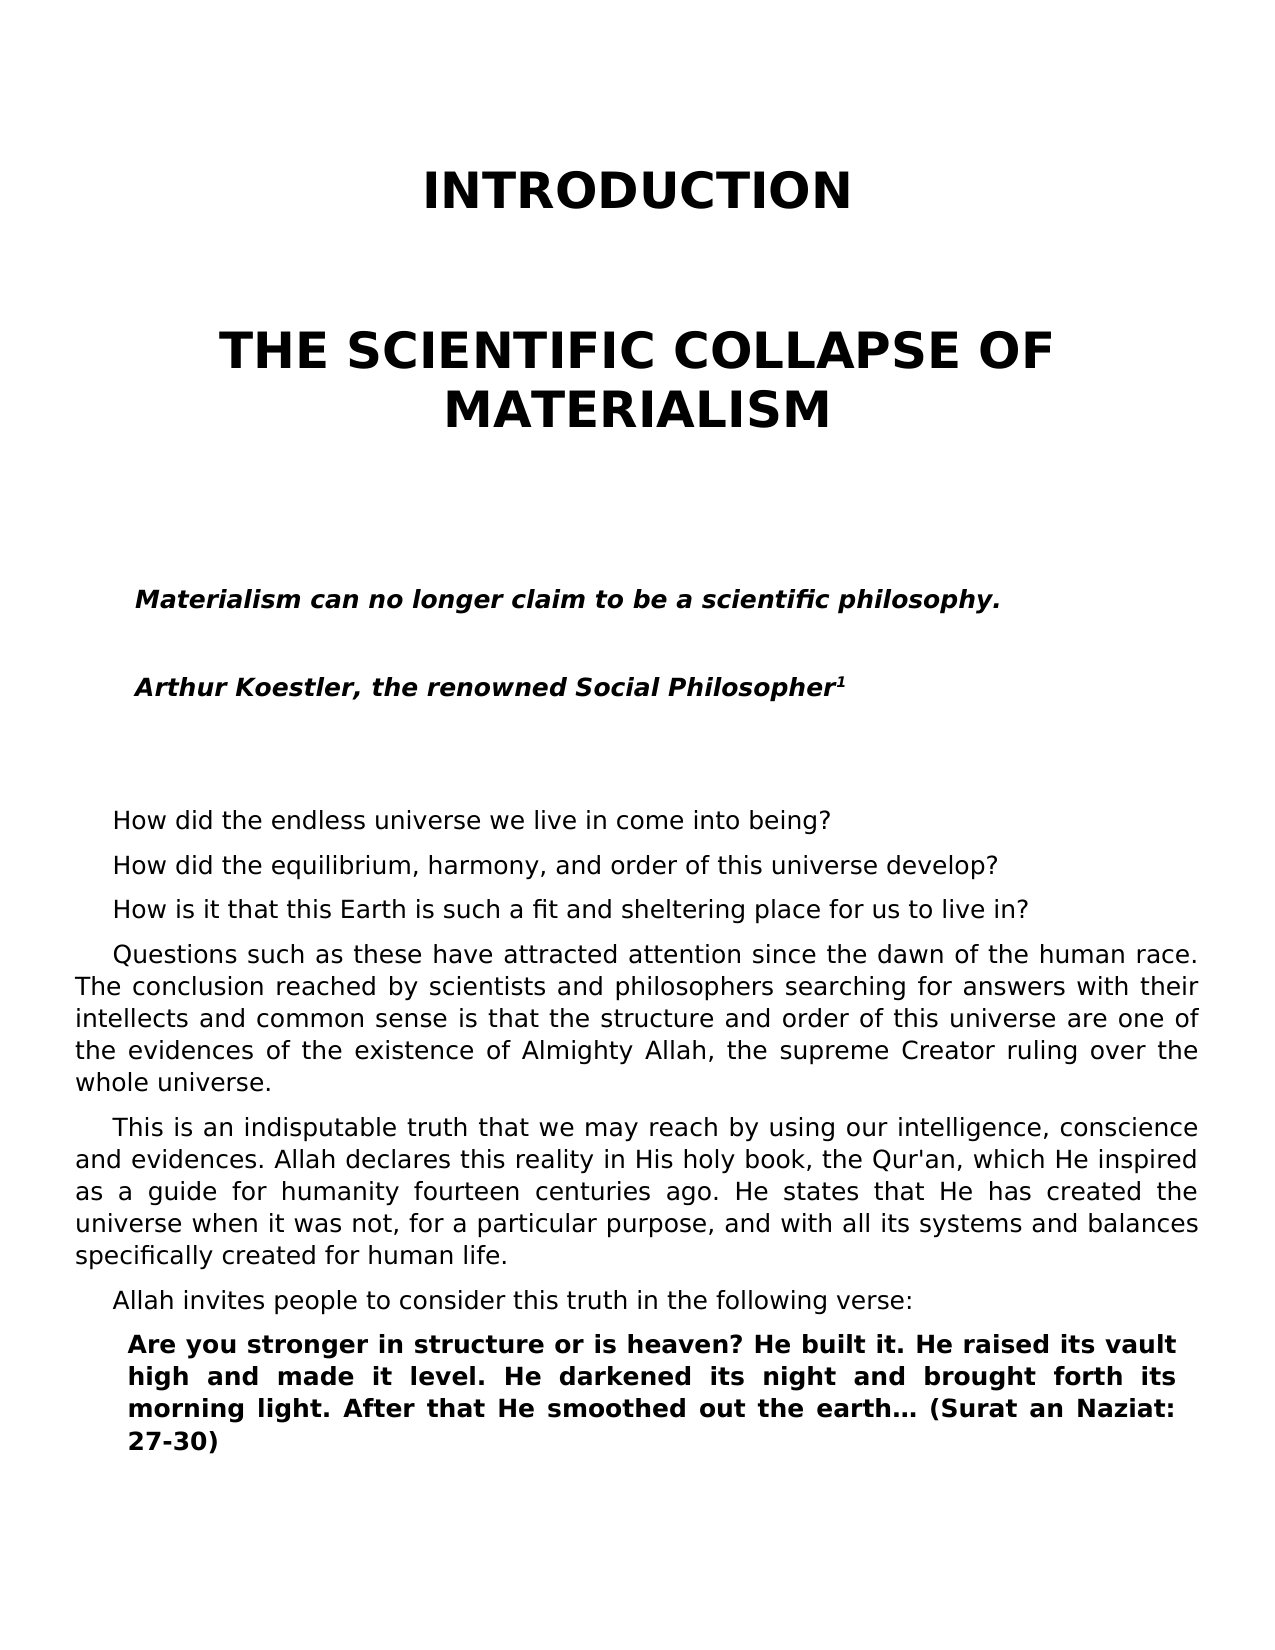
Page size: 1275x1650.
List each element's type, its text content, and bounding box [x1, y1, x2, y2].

text Materialism can no longer claim to be a scientific philosophy. [135, 585, 1200, 614]
text How is it that this Earth is such a fit and sheltering place for us to live in? [75, 896, 1200, 925]
subtitle INTRODUCTION [75, 162, 1200, 221]
text How did the equilibrium, harmony, and order of this universe develop? [75, 851, 1200, 880]
subtitle THE SCIENTIFIC COLLAPSE OF MATERIALISM [75, 322, 1200, 439]
text This is an indisputable truth that we may reach by using our intelligence, conscience and evidences. Allah declares this reality in His holy book, the Qur'an, which He inspired as a guide for humanity fourteen centuries ago. He states that He has created the universe when it was not, for a particular purpose, and with all its systems and balances specifically created for human life. [75, 1113, 1200, 1271]
text Are you stronger in structure or is heaven? He built it. He raised its vault high and made it level. He darkened its night and brought forth its morning light. After that He smoothed out the earth… (Surat an Naziat: 27-30) [127, 1331, 1177, 1456]
text How did the endless universe we live in come into being? [75, 806, 1200, 836]
text Allah invites people to consider this truth in the following verse: [75, 1286, 1200, 1315]
text Arthur Koestler, the renowned Social Philosopher1 [135, 673, 1200, 703]
text Questions such as these have attracted attention since the dawn of the human race. The conclusion reached by scientists and philosophers searching for answers with their intellects and common sense is that the structure and order of this universe are one of the evidences of the existence of Almighty Allah, the supreme Creator ruling over the whole universe. [75, 940, 1200, 1098]
